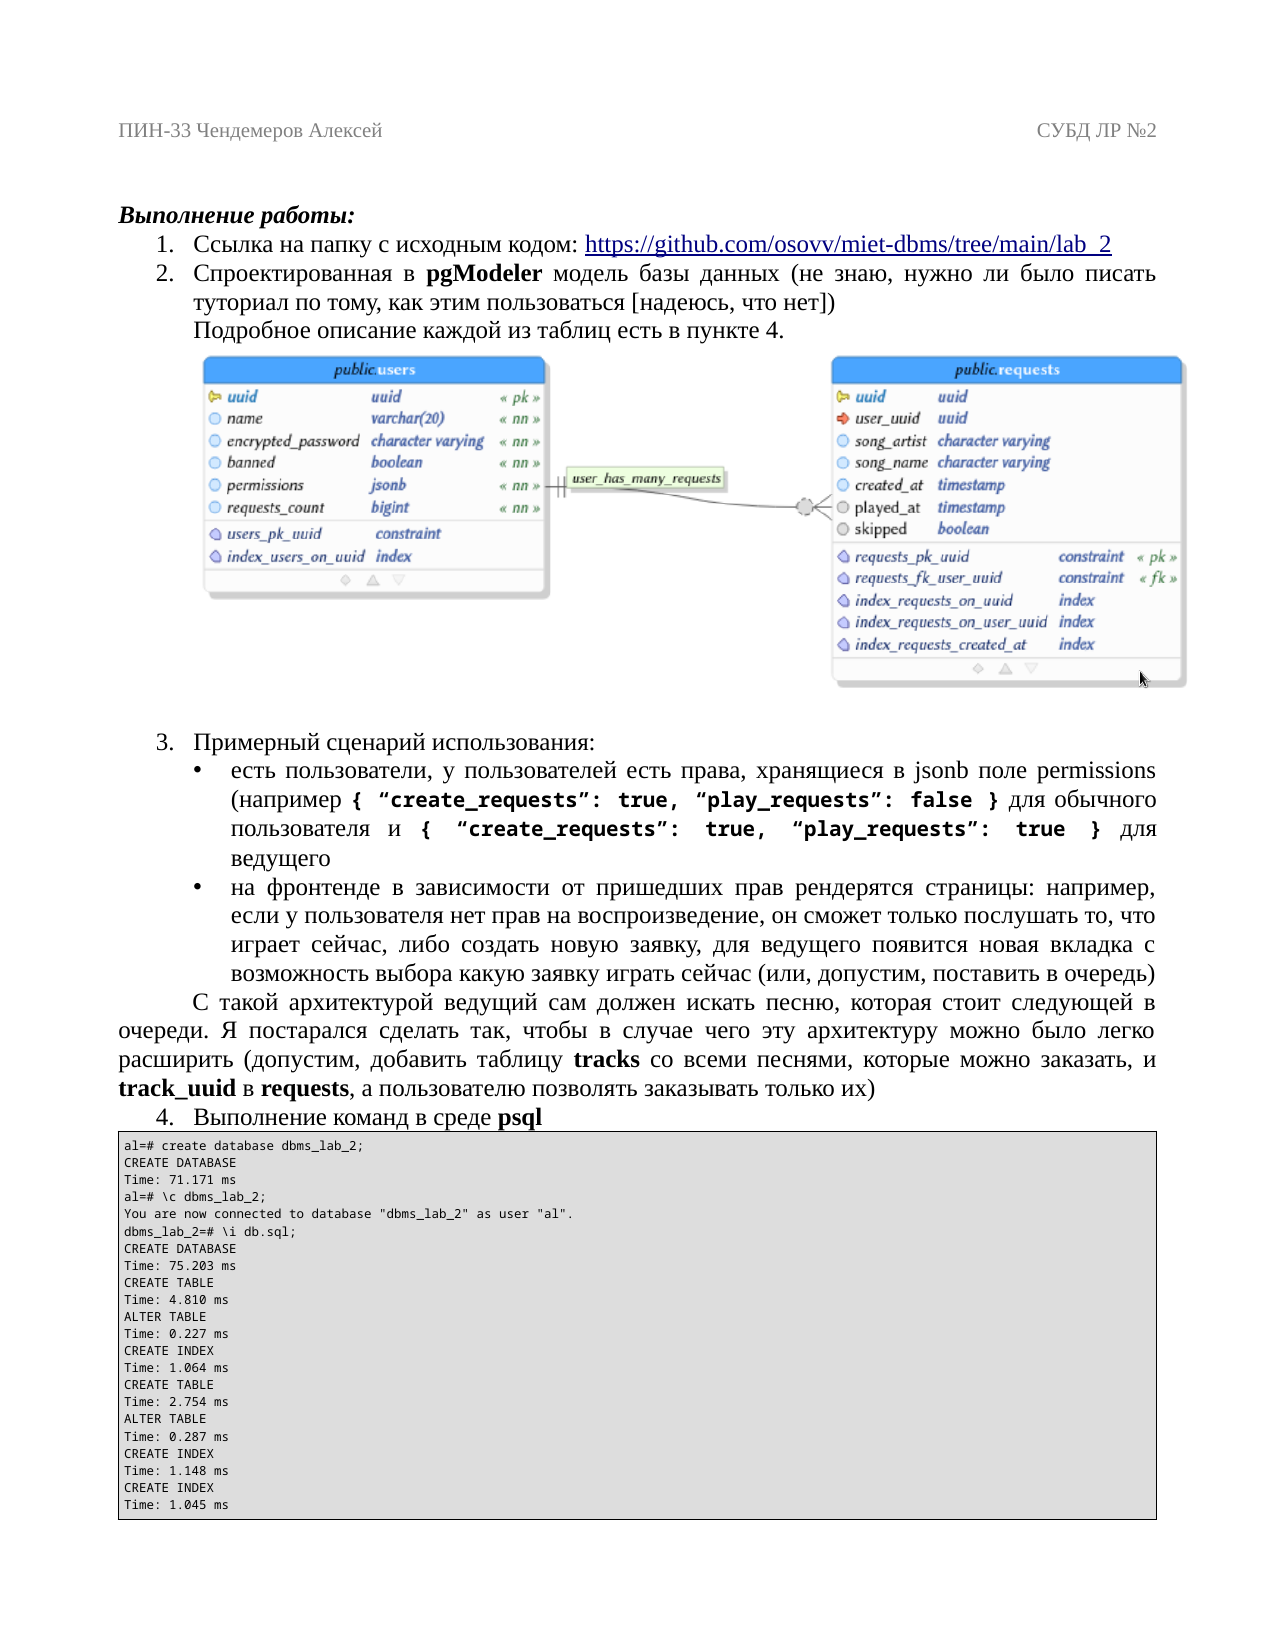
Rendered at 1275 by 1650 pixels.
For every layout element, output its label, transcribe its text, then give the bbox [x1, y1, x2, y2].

list Спроектированная в pgModeler модель базы данных (не знаю, нужно ли было писать туториал по тому, как этим пользоваться [надеюсь, что нет]) [156, 258, 1157, 315]
list есть пользователи, у пользователей есть права, хранящиеся в jsonb поле permissions (например { “create_requests”: true, “play_requests”: false } для обычного пользователя и { “create_requests”: true, “play_requests”: true } для ведущего [193, 755, 1157, 872]
list Выполнение команд в среде psql [156, 1102, 1157, 1131]
list на фронтенде в зависимости от пришедших прав рендерятся страницы: например, если у пользователя нет прав на воспроизведение, он сможет только послушать то, что играет сейчас, либо создать новую заявку, для ведущего появится новая вкладка с возможность выбора какую заявку играть сейчас (или, допустим, поставить в очередь) [193, 872, 1157, 987]
text С такой архитектурой ведущий сам должен искать песню, которая стоит следующей в очереди. Я постарался сделать так, чтобы в случае чего эту архитектуру можно было легко расширить (допустим, добавить таблицу tracks со всеми песнями, которые можно заказать, и track_uuid в requests, а пользователю позволять заказывать только их) [118, 987, 1157, 1102]
table_header al=# create database dbms_lab_2; CREATE DATABASE Time: 71.171 ms al=# \c dbms_lab_2; You are now connected to database "dbms_lab_2" as user "al". dbms_lab_2=# \i db.sql; CREATE DATABASE Time: 75.203 ms CREATE TABLE Time: 4.810 ms ALTER TABLE Time: 0.227 ms CREATE INDEX Time: 1.064 ms CREATE TABLE Time: 2.754 ms ALTER TABLE Time: 0.287 ms CREATE INDEX Time: 1.148 ms CREATE INDEX Time: 1.045 ms [119, 1132, 1156, 1519]
list Примерный сценарий использования: [156, 727, 1157, 755]
picture [193, 344, 1195, 698]
text Выполнение работы: [118, 200, 1157, 229]
list Ссылка на папку с исходным кодом: https://github.com/osovv/miet-dbms/tree/main/lab_2 [156, 229, 1157, 258]
list Подробное описание каждой из таблиц есть в пункте 4. [156, 315, 1157, 344]
